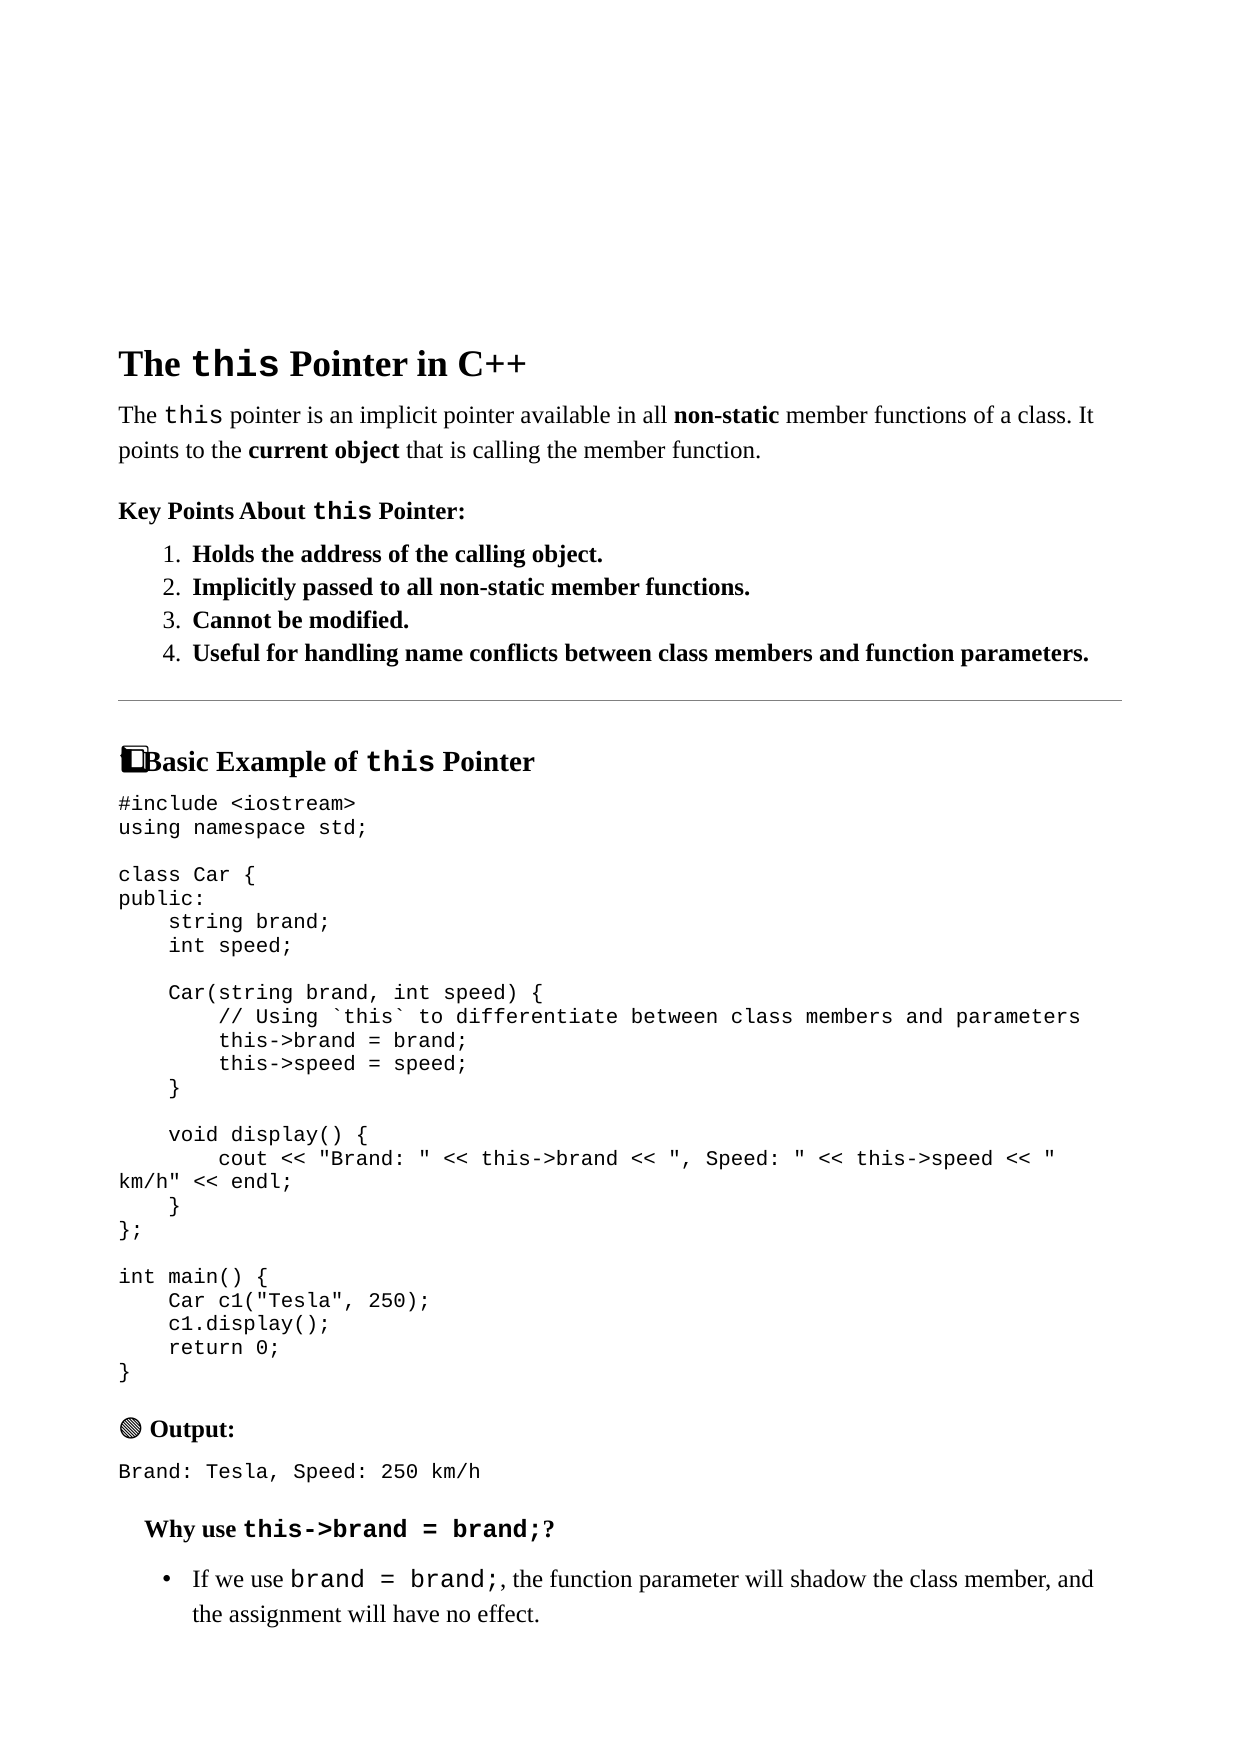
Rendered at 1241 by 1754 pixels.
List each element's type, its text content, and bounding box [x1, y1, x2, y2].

text int main() { [118, 1266, 1122, 1290]
text 🟢 Output: [118, 1414, 1122, 1442]
text }; [118, 1219, 1122, 1242]
text void display() { [118, 1124, 1122, 1148]
text this->brand = brand; [118, 1029, 1122, 1053]
text Brand: Tesla, Speed: 250 km/h [118, 1461, 1122, 1485]
list Useful for handling name conflicts between class members and function parameters. [162, 638, 1122, 667]
text public: [118, 888, 1122, 911]
text 💡 Why use this->brand = brand;? [118, 1514, 1122, 1545]
text The this pointer is an implicit pointer available in all non-static member functions of a class. It points to the current object that is calling the member function. [118, 401, 1122, 464]
text // Using `this` to differentiate between class members and parameters [118, 1006, 1122, 1029]
list If we use brand = brand;, the function parameter will shadow the class member, and the assignment will have no effect. [162, 1564, 1122, 1628]
list Implicitly passed to all non-static member functions. [162, 572, 1122, 601]
list Cannot be modified. [162, 605, 1122, 634]
text Car(string brand, int speed) { [118, 982, 1122, 1006]
text this->speed = speed; [118, 1053, 1122, 1077]
text using namespace std; [118, 817, 1122, 840]
text } [118, 1195, 1122, 1219]
text #include <iostream> [118, 793, 1122, 817]
subtitle 1️⃣ Basic Example of this Pointer [118, 744, 1122, 781]
text return 0; [118, 1337, 1122, 1361]
text cout << "Brand: " << this->brand << ", Speed: " << this->speed << " km/h" << endl; [118, 1148, 1122, 1195]
text } [118, 1077, 1122, 1101]
text string brand; [118, 911, 1122, 935]
text c1.display(); [118, 1313, 1122, 1337]
text int speed; [118, 935, 1122, 959]
subtitle The this Pointer in C++ [118, 342, 1122, 388]
text class Car { [118, 864, 1122, 888]
subtitle Key Points About this Pointer: [118, 496, 1122, 527]
list Holds the address of the calling object. [162, 539, 1122, 568]
text Car c1("Tesla", 250); [118, 1290, 1122, 1313]
text } [118, 1361, 1122, 1384]
